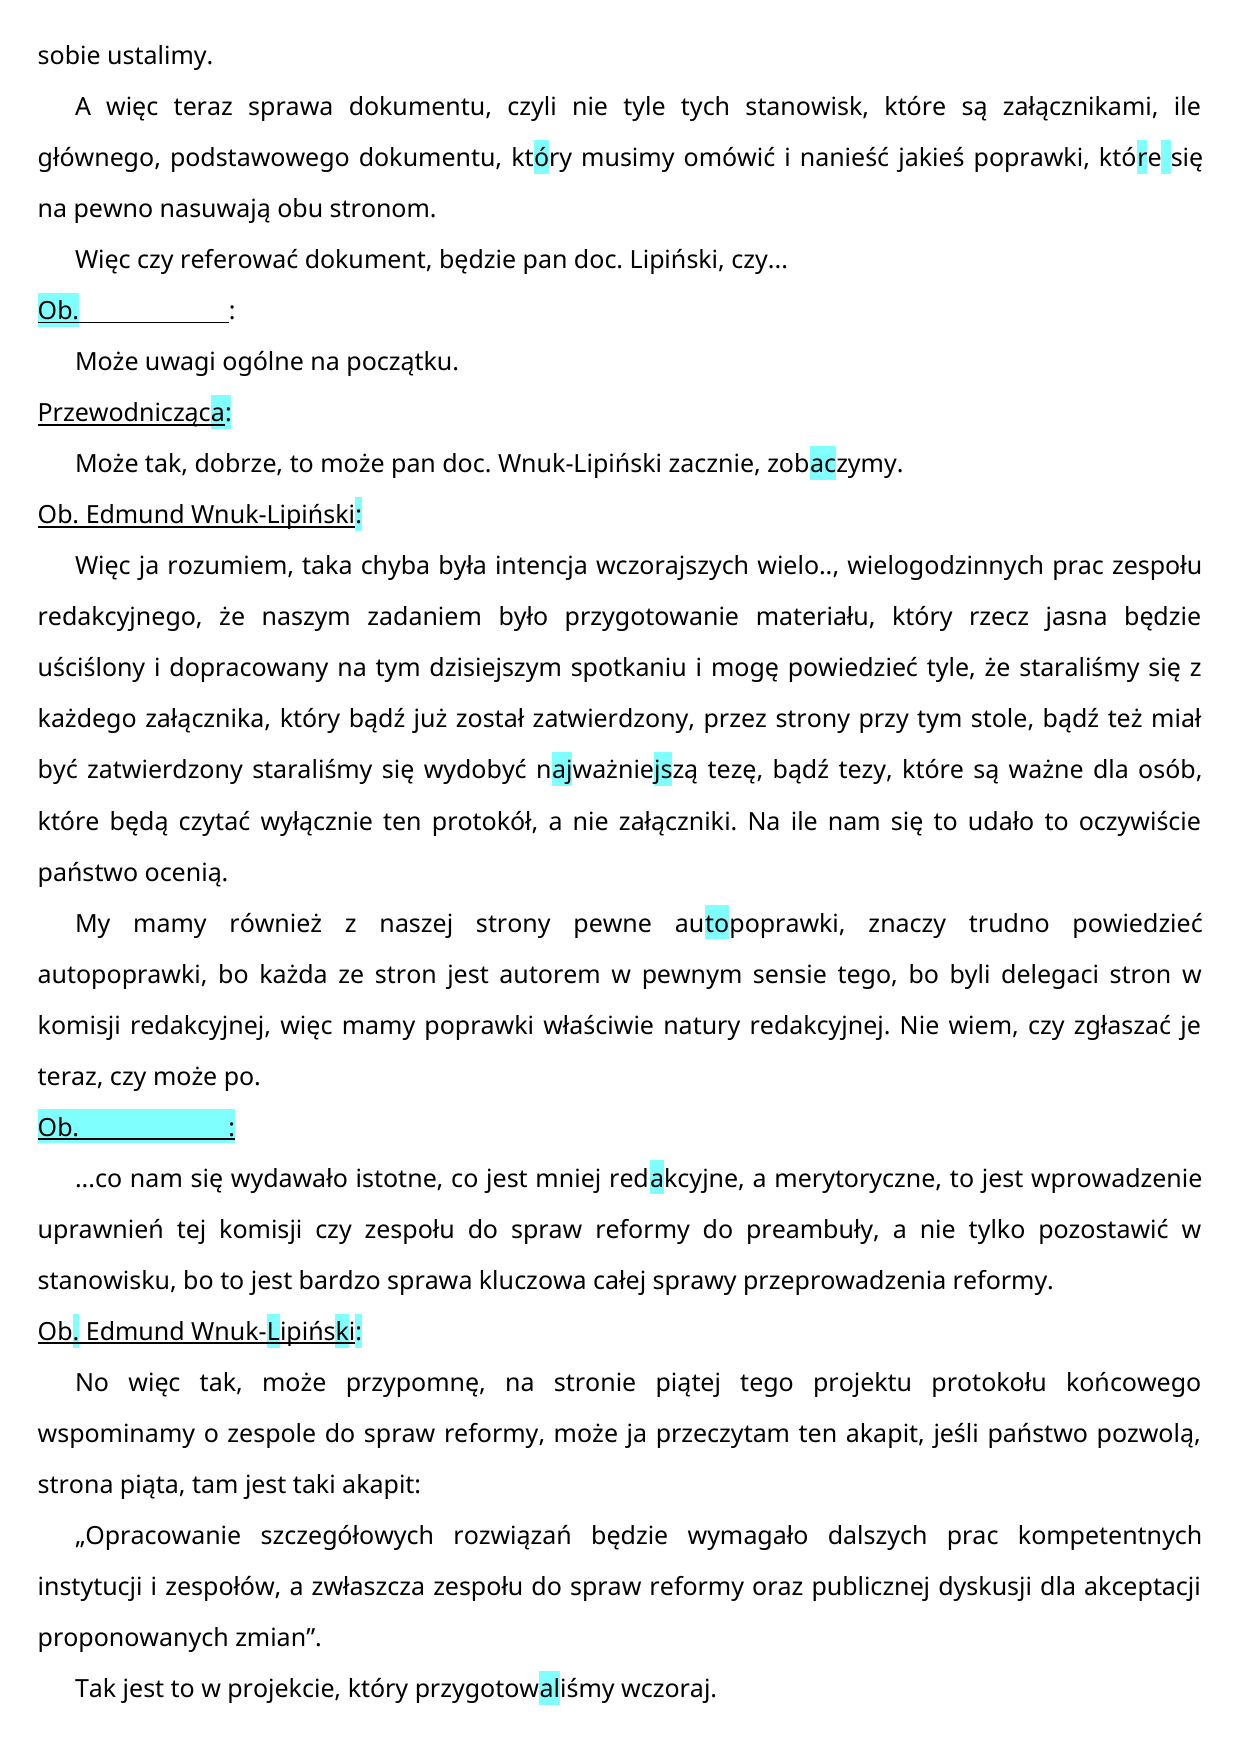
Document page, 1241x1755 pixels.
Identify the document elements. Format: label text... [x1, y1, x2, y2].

text A więc teraz sprawa dokumentu, czyli nie tyle tych stanowisk, które są załącznikami, ile głównego, podstawowego dokumentu, który musimy omówić i nanieść jakieś poprawki, które się na pewno nasuwają obu stronom. [37, 88, 1203, 225]
text ...co nam się wydawało istotne, co jest mniej redakcyjne, a merytoryczne, to jest wprowadzenie uprawnień tej komisji czy zespołu do spraw reformy do preambuły, a nie tylko pozostawić w stanowisku, bo to jest bardzo sprawa kluczowa całej sprawy przeprowadzenia reformy. [37, 1160, 1203, 1297]
text Ob. : [37, 1109, 1203, 1143]
text Może tak, dobrze, to może pan doc. Wnuk-Lipiński zacznie, zobaczymy. [37, 446, 1203, 480]
text Może uwagi ogólne na początku. [37, 344, 1203, 378]
text Więc ja rozumiem, taka chyba była intencja wczorajszych wielo.., wielogodzinnych prac zespołu redakcyjnego, że naszym zadaniem było przygotowanie materiału, który rzecz jasna będzie uściślony i dopracowany na tym dzisiejszym spotkaniu i mogę powiedzieć tyle, że staraliśmy się z każdego załącznika, który bądź już został zatwierdzony, przez strony przy tym stole, bądź też miał być zatwierdzony staraliśmy się wydobyć najważniejszą tezę, bądź tezy, które są ważne dla osób, które będą czytać wyłącznie ten protokół, a nie załączniki. Na ile nam się to udało to oczywiście państwo ocenią. [37, 548, 1203, 888]
text Więc czy referować dokument, będzie pan doc. Lipiński, czy... [37, 242, 1203, 276]
text „Opracowanie szczegółowych rozwiązań będzie wymagało dalszych prac kompetentnych instytucji i zespołów, a zwłaszcza zespołu do spraw reformy oraz publicznej dyskusji dla akceptacji proponowanych zmian”. [37, 1518, 1203, 1654]
text sobie ustalimy. [37, 37, 1203, 72]
text Tak jest to w projekcie, który przygotowaliśmy wczoraj. [37, 1671, 1203, 1705]
text Ob. : [37, 293, 1203, 327]
text Ob. Edmund Wnuk-Lipiński: [37, 1313, 1203, 1348]
text Przewodnicząca: [37, 395, 1203, 429]
text My mamy również z naszej strony pewne autopoprawki, znaczy trudno powiedzieć autopoprawki, bo każda ze stron jest autorem w pewnym sensie tego, bo byli delegaci stron w komisji redakcyjnej, więc mamy poprawki właściwie natury redakcyjnej. Nie wiem, czy zgłaszać je teraz, czy może po. [37, 905, 1203, 1092]
text Ob. Edmund Wnuk-Lipiński: [37, 497, 1203, 531]
text No więc tak, może przypomnę, na stronie piątej tego projektu protokołu końcowego wspominamy o zespole do spraw reformy, może ja przeczytam ten akapit, jeśli państwo pozwolą, strona piąta, tam jest taki akapit: [37, 1364, 1203, 1501]
